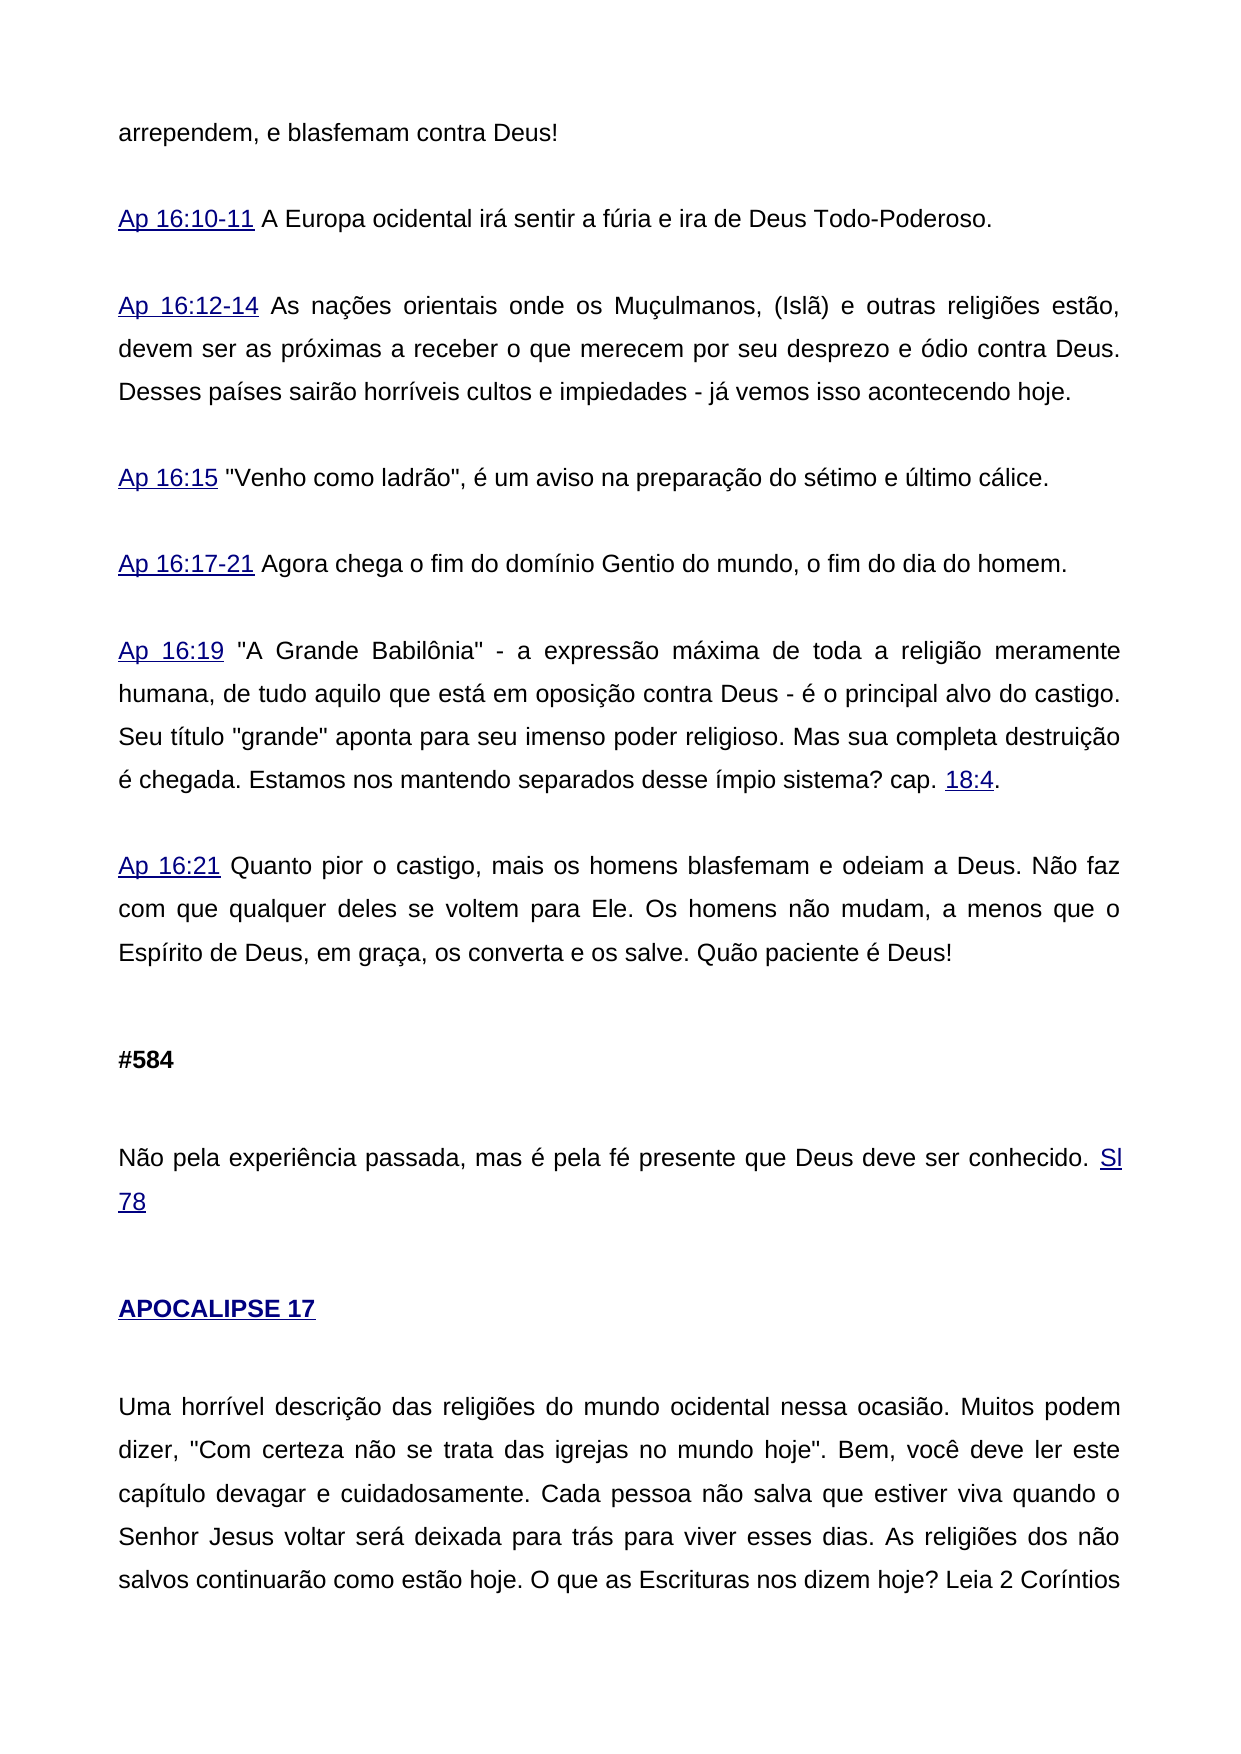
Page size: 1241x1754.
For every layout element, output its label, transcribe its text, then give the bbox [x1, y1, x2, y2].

text Ap 16:17-21 Agora chega o fim do domínio Gentio do mundo, o fim do dia do homem. [118, 549, 1122, 578]
text arrependem, e blasfemam contra Deus! [118, 118, 1122, 147]
subtitle APOCALIPSE 17 [118, 1293, 1122, 1322]
subtitle #584 [118, 1044, 1122, 1073]
text Ap 16:15 "Venho como ladrão", é um aviso na preparação do sétimo e último cálice. [118, 463, 1122, 492]
text Ap 16:10-11 A Europa ocidental irá sentir a fúria e ira de Deus Todo-Poderoso. [118, 204, 1122, 233]
text Ap 16:19 "A Grande Babilônia" - a expressão máxima de toda a religião meramente humana, de tudo aquilo que está em oposição contra Deus - é o principal alvo do castigo. Seu título "grande" aponta para seu imenso poder religioso. Mas sua completa destruição é chegada. Estamos nos mantendo separados desse ímpio sistema? cap. 18:4. [118, 636, 1122, 794]
text Não pela experiência passada, mas é pela fé presente que Deus deve ser conhecido. Sl 78 [118, 1143, 1122, 1215]
text Uma horrível descrição das religiões do mundo ocidental nessa ocasião. Muitos podem dizer, "Com certeza não se trata das igrejas no mundo hoje". Bem, você deve ler este capítulo devagar e cuidadosamente. Cada pessoa não salva que estiver viva quando o Senhor Jesus voltar será deixada para trás para viver esses dias. As religiões dos não salvos continuarão como estão hoje. O que as Escrituras nos dizem hoje? Leia 2 Coríntios [118, 1392, 1122, 1593]
text Ap 16:21 Quanto pior o castigo, mais os homens blasfemam e odeiam a Deus. Não faz com que qualquer deles se voltem para Ele. Os homens não mudam, a menos que o Espírito de Deus, em graça, os converta e os salve. Quão paciente é Deus! [118, 851, 1122, 966]
text Ap 16:12-14 As nações orientais onde os Muçulmanos, (Islã) e outras religiões estão, devem ser as próximas a receber o que merecem por seu desprezo e ódio contra Deus. Desses países sairão horríveis cultos e impiedades - já vemos isso acontecendo hoje. [118, 291, 1122, 406]
